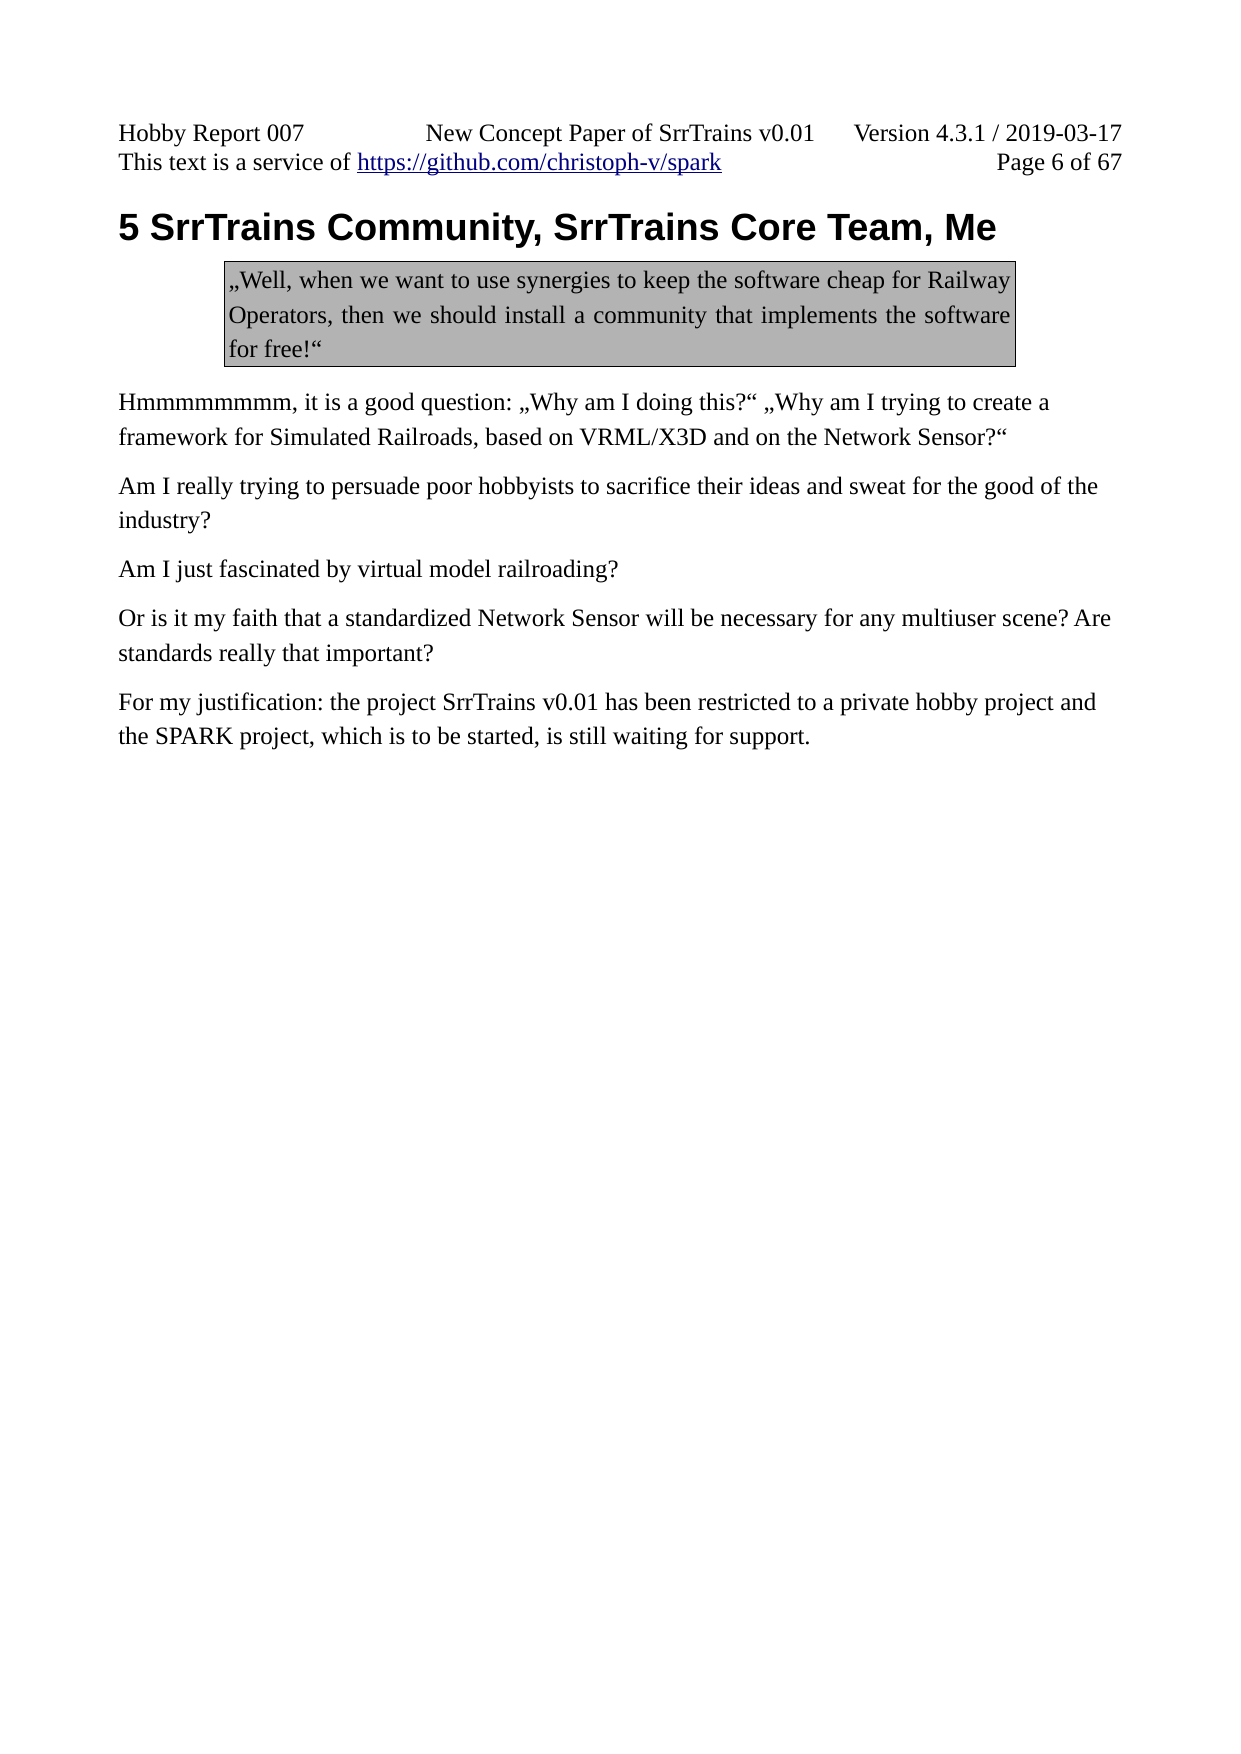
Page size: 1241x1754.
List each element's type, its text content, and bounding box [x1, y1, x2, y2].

text „Well, when we want to use synergies to keep the software cheap for Railway Operators, then we should install a community that implements the software for free!“ [225, 262, 1015, 366]
text For my justification: the project SrrTrains v0.01 has been restricted to a private hobby project and the SPARK project, which is to be started, is still waiting for support. [118, 687, 1122, 750]
text Am I really trying to persuade poor hobbyists to sacrifice their ideas and sweat for the good of the industry? [118, 471, 1122, 534]
text Am I just fascinated by virtual model railroading? [118, 554, 1122, 583]
subtitle 5 SrrTrains Community, SrrTrains Core Team, Me [118, 205, 1122, 249]
text Or is it my faith that a standardized Network Sensor will be necessary for any multiuser scene? Are standards really that important? [118, 603, 1122, 667]
text Hmmmmmmmm, it is a good question: „Why am I doing this?“ „Why am I trying to create a framework for Simulated Railroads, based on VRML/X3D and on the Network Sensor?“ [118, 387, 1122, 450]
